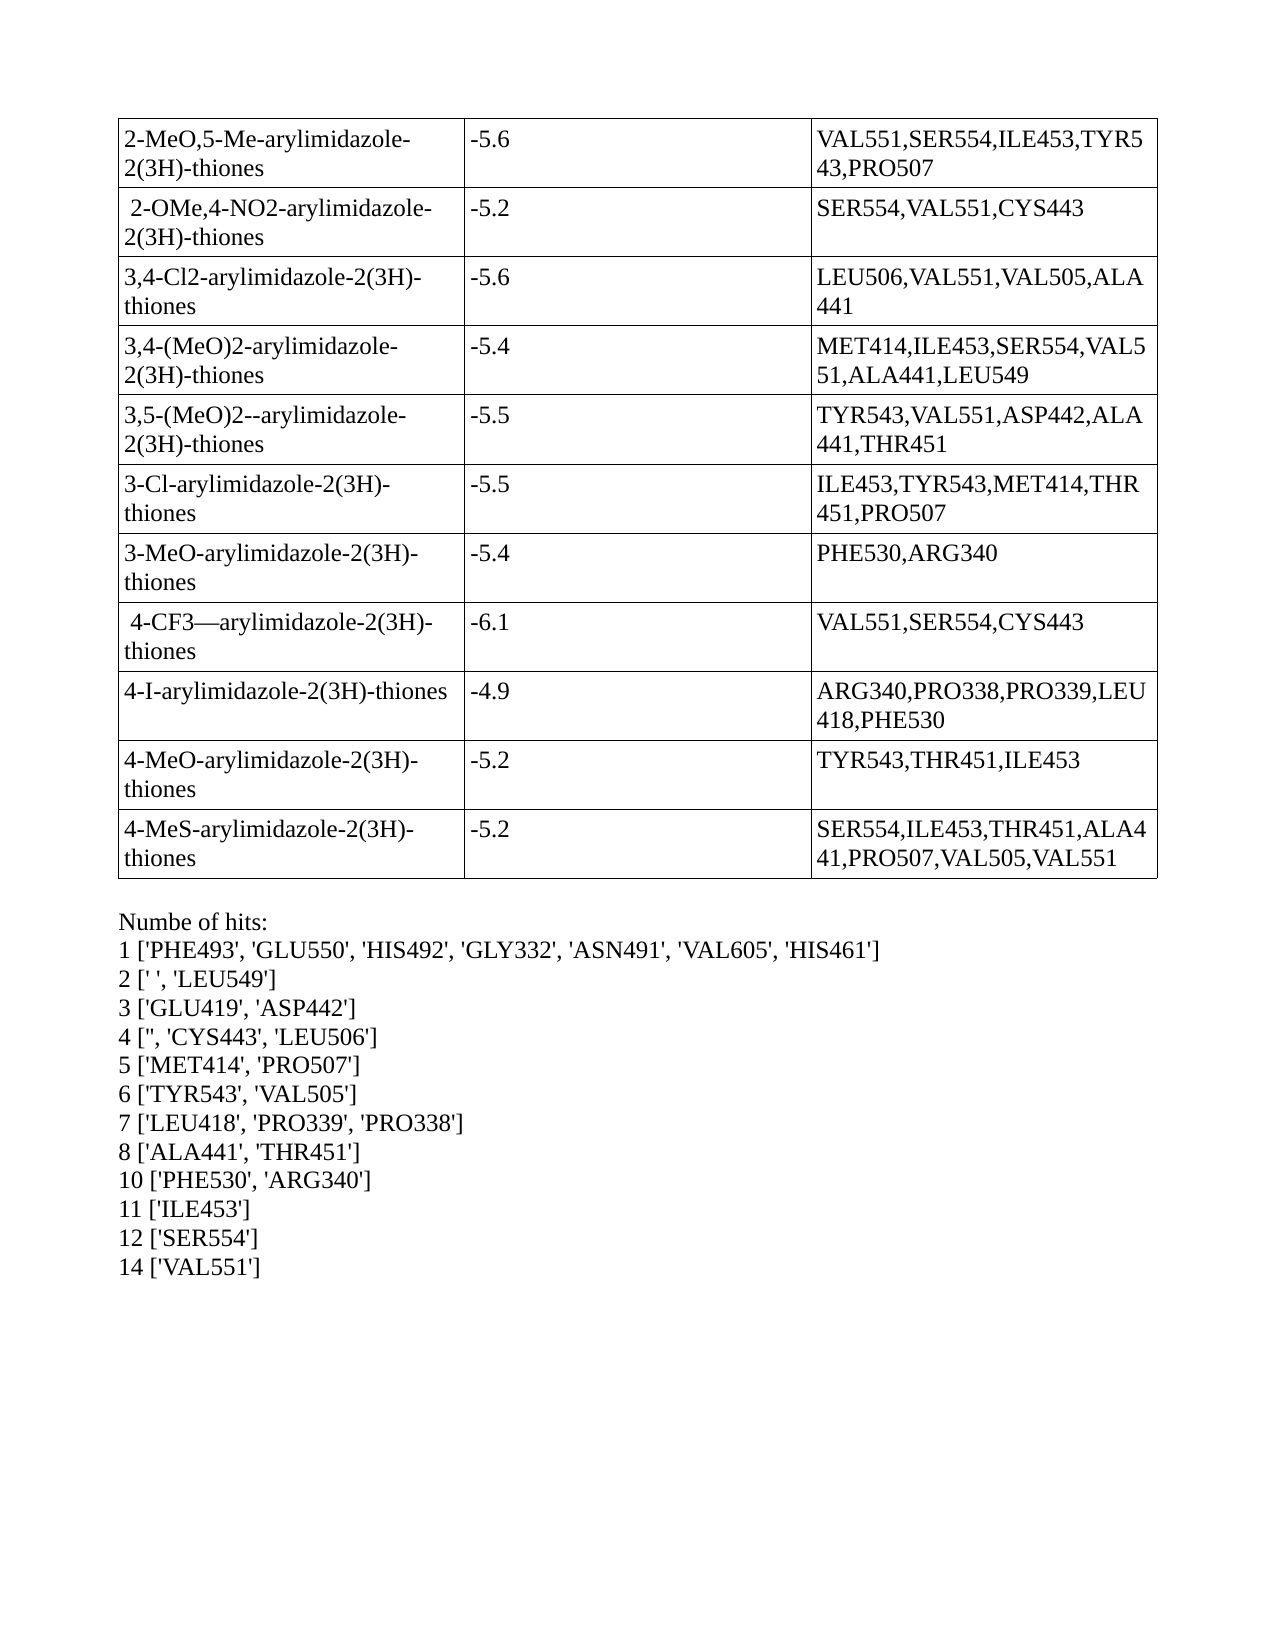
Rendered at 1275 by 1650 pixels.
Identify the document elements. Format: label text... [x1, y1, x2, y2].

table_cell TYR543,THR451,ILE453 [812, 741, 1157, 809]
table_cell VAL551,SER554,ILE453,TYR543,PRO507 [812, 119, 1157, 187]
table_cell -6.1 [465, 603, 811, 671]
table_cell -5.2 [465, 810, 811, 878]
table_cell ILE453,TYR543,MET414,THR451,PRO507 [812, 465, 1157, 532]
table_cell 3-MeO-arylimidazole-2(3H)-thiones [119, 534, 464, 602]
table_cell 3,4-(MeO)2-arylimidazole-2(3H)-thiones [119, 326, 464, 394]
table_cell TYR543,VAL551,ASP442,ALA441,THR451 [812, 395, 1157, 463]
text 6 ['TYR543', 'VAL505'] [118, 1079, 1157, 1108]
table_cell -5.6 [465, 119, 811, 187]
text 4 ['', 'CYS443', 'LEU506'] [118, 1022, 1157, 1050]
table_cell 4-I-arylimidazole-2(3H)-thiones [119, 672, 464, 740]
table_cell MET414,ILE453,SER554,VAL551,ALA441,LEU549 [812, 326, 1157, 394]
table_cell 2-OMe,4-NO2-arylimidazole-2(3H)-thiones [119, 188, 464, 256]
text Numbe of hits: [118, 907, 1157, 935]
text 11 ['ILE453'] [118, 1194, 1157, 1223]
table_cell -5.4 [465, 326, 811, 394]
table_cell LEU506,VAL551,VAL505,ALA441 [812, 257, 1157, 325]
table_cell 3,4-Cl2-arylimidazole-2(3H)-thiones [119, 257, 464, 325]
text 8 ['ALA441', 'THR451'] [118, 1137, 1157, 1165]
table_cell SER554,ILE453,THR451,ALA441,PRO507,VAL505,VAL551 [812, 810, 1157, 878]
table_cell 4-MeO-arylimidazole-2(3H)-thiones [119, 741, 464, 809]
table_cell ARG340,PRO338,PRO339,LEU418,PHE530 [812, 672, 1157, 740]
table_cell SER554,VAL551,CYS443 [812, 188, 1157, 256]
text 2 [' ', 'LEU549'] [118, 964, 1157, 993]
table_cell VAL551,SER554,CYS443 [812, 603, 1157, 671]
table_cell 4-CF3—arylimidazole-2(3H)-thiones [119, 603, 464, 671]
text 10 ['PHE530', 'ARG340'] [118, 1165, 1157, 1194]
table_cell 3-Cl-arylimidazole-2(3H)-thiones [119, 465, 464, 532]
table_cell 3,5-(MeO)2--arylimidazole-2(3H)-thiones [119, 395, 464, 463]
table_cell -4.9 [465, 672, 811, 740]
text 3 ['GLU419', 'ASP442'] [118, 993, 1157, 1022]
table_cell PHE530,ARG340 [812, 534, 1157, 602]
table_cell -5.4 [465, 534, 811, 602]
text 1 ['PHE493', 'GLU550', 'HIS492', 'GLY332', 'ASN491', 'VAL605', 'HIS461'] [118, 935, 1157, 964]
table_cell -5.5 [465, 465, 811, 532]
table_cell -5.2 [465, 741, 811, 809]
table_cell -5.6 [465, 257, 811, 325]
text 14 ['VAL551'] [118, 1252, 1157, 1280]
text 5 ['MET414', 'PRO507'] [118, 1050, 1157, 1079]
table_cell -5.2 [465, 188, 811, 256]
text 7 ['LEU418', 'PRO339', 'PRO338'] [118, 1108, 1157, 1137]
table_cell -5.5 [465, 395, 811, 463]
table_cell 4-MeS-arylimidazole-2(3H)-thiones [119, 810, 464, 878]
text 12 ['SER554'] [118, 1223, 1157, 1252]
table_cell 2-MeO,5-Me-arylimidazole-2(3H)-thiones [119, 119, 464, 187]
